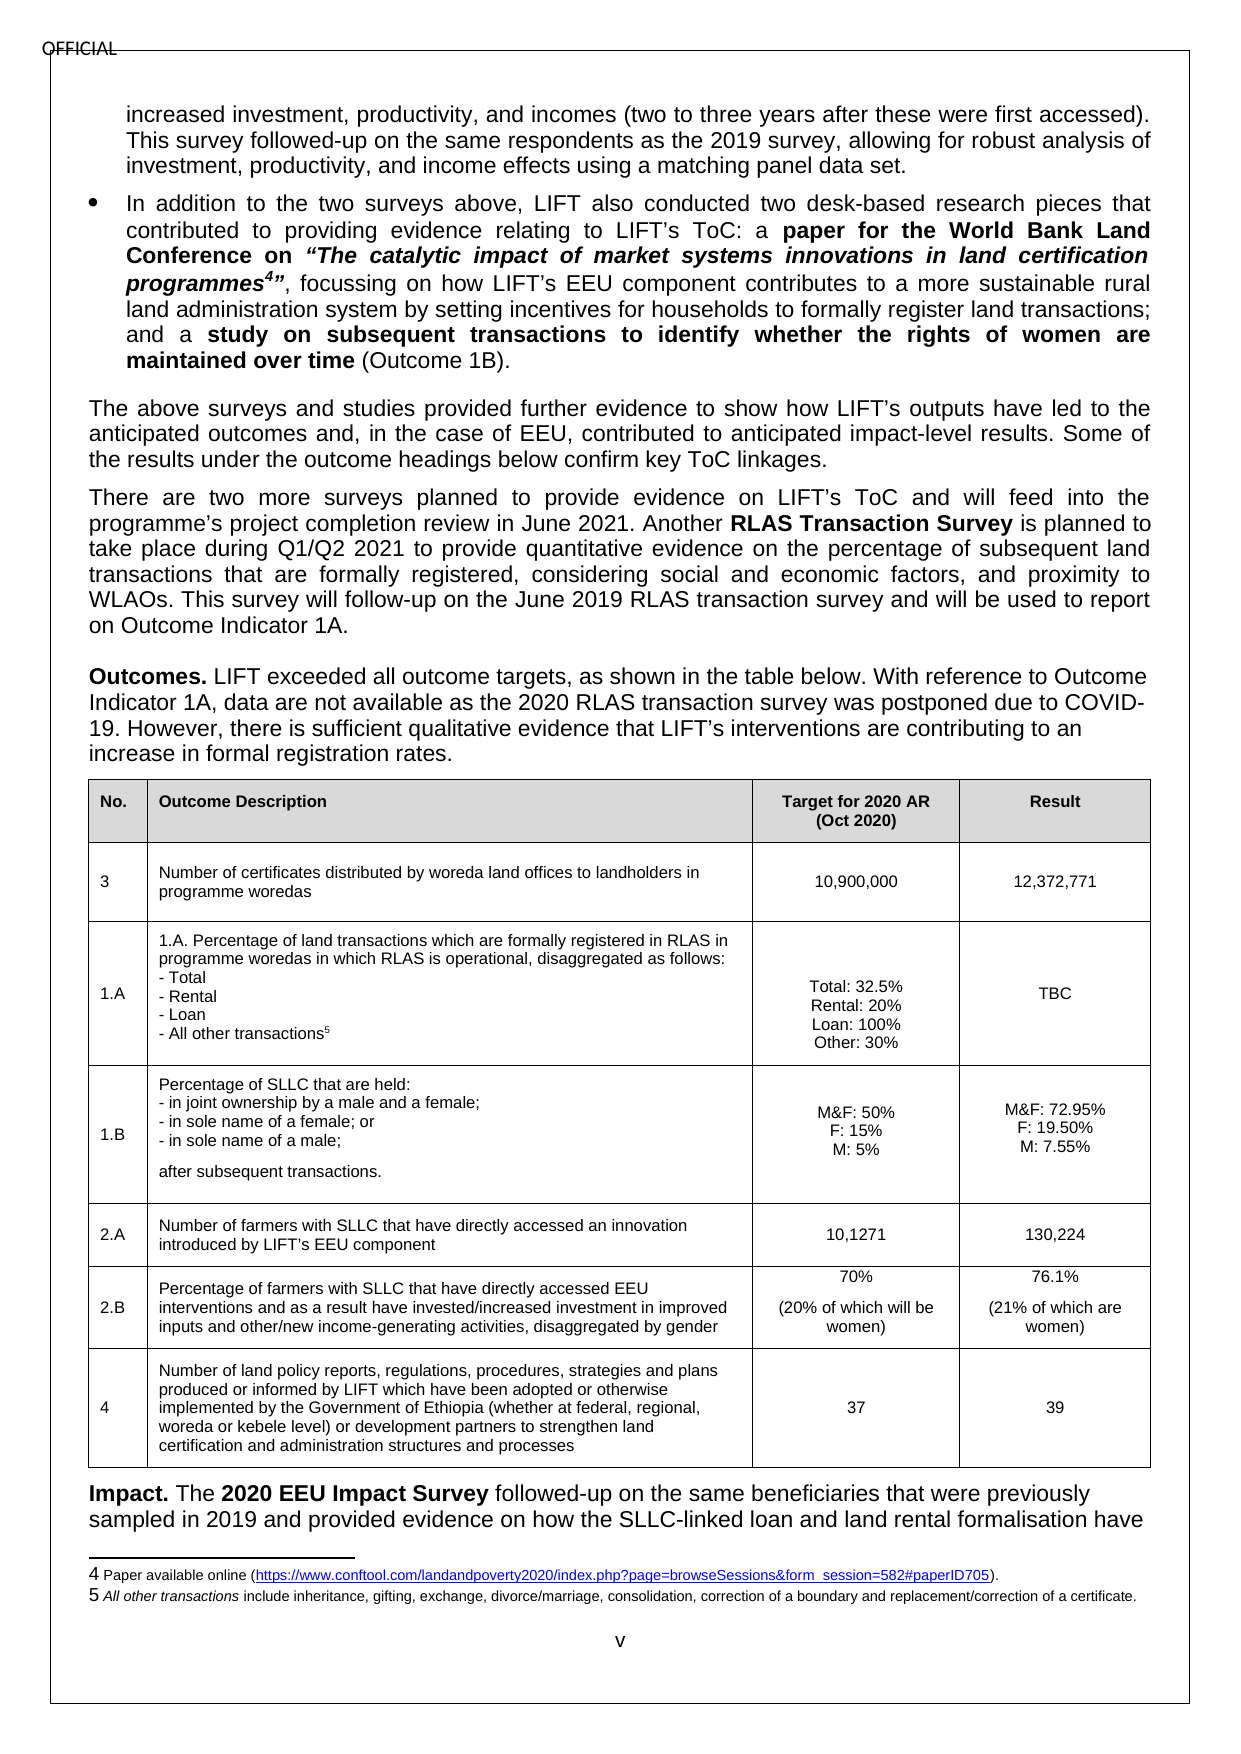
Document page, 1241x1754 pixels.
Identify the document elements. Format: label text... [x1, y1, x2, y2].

table_cell Percentage of SLLC that are held: - in joint ownership by a male and a female; - in sole name of a female; or - in sole name of a male; after subsequent transactions. [148, 1066, 752, 1203]
table_cell 2.A [89, 1204, 147, 1266]
table_cell TBC [960, 922, 1150, 1065]
table_cell Number of land policy reports, regulations, procedures, strategies and plans produced or informed by LIFT which have been adopted or otherwise implemented by the Government of Ethiopia (whether at federal, regional, woreda or kebele level) or development partners to strengthen land certification and administration structures and processes [148, 1349, 752, 1467]
table_cell Number of farmers with SLLC that have directly accessed an innovation introduced by LIFT’s EEU component [148, 1204, 752, 1266]
table_cell M&F: 72.95% F: 19.50% M: 7.55% [960, 1066, 1150, 1203]
table_cell 1.A [89, 922, 147, 1065]
list increased investment, productivity, and incomes (two to three years after these were first accessed). This survey followed-up on the same respondents as the 2019 survey, allowing for robust analysis of investment, productivity, and income effects using a matching panel data set. [89, 102, 1152, 179]
text There are two more surveys planned to provide evidence on LIFT’s ToC and will feed into the programme’s project completion review in June 2021. Another RLAS Transaction Survey is planned to take place during Q1/Q2 2021 to provide quantitative evidence on the percentage of subsequent land transactions that are formally registered, considering social and economic factors, and proximity to WLAOs. This survey will follow-up on the June 2019 RLAS transaction survey and will be used to report on Outcome Indicator 1A. [89, 484, 1152, 638]
table_cell M&F: 50% F: 15% M: 5% [753, 1066, 959, 1203]
table_cell 1.B [89, 1066, 147, 1203]
table_header Outcome Description [148, 780, 752, 842]
table_header Target for 2020 AR (Oct 2020) [753, 780, 959, 842]
text The above surveys and studies provided further evidence to show how LIFT’s outputs have led to the anticipated outcomes and, in the case of EEU, contributed to anticipated impact-level results. Some of the results under the outcome headings below confirm key ToC linkages. [89, 395, 1152, 472]
table_cell 76.1% (21% of which are women) [960, 1267, 1150, 1348]
table_cell Number of certificates distributed by woreda land offices to landholders in programme woredas [148, 843, 752, 921]
table_cell 130,224 [960, 1204, 1150, 1266]
table_header No. [89, 780, 147, 842]
table_cell 10,900,000 [753, 843, 959, 921]
table_cell Total: 32.5% Rental: 20% Loan: 100% Other: 30% [753, 922, 959, 1065]
table_cell 2.B [89, 1267, 147, 1348]
table_cell 10,1271 [753, 1204, 959, 1266]
table_cell 39 [960, 1349, 1150, 1467]
table_cell 70% (20% of which will be women) [753, 1267, 959, 1348]
table_cell 3 [89, 843, 147, 921]
table_cell 1.A. Percentage of land transactions which are formally registered in RLAS in programme woredas in which RLAS is operational, disaggregated as follows: - Total - Rental - Loan - All other transactions [148, 922, 752, 1065]
list In addition to the two surveys above, LIFT also conducted two desk-based research pieces that contributed to providing evidence relating to LIFT’s ToC: a paper for the World Bank Land Conference on “The catalytic impact of market systems innovations in land certification programmes”, focussing on how LIFT’s EEU component contributes to a more sustainable rural land administration system by setting incentives for households to formally register land transactions; and a study on subsequent transactions to identify whether the rights of women are maintained over time (Outcome 1B). [89, 191, 1152, 373]
text Impact. The 2020 EEU Impact Survey followed-up on the same beneficiaries that were previously sampled in 2019 and provided evidence on how the SLLC-linked loan and land rental formalisation have [89, 1481, 1152, 1532]
table_header Result [960, 780, 1150, 842]
table_cell 4 [89, 1349, 147, 1467]
table_cell Percentage of farmers with SLLC that have directly accessed EEU interventions and as a result have invested/increased investment in improved inputs and other/new income-generating activities, disaggregated by gender [148, 1267, 752, 1348]
table_cell 37 [753, 1349, 959, 1467]
text Outcomes. LIFT exceeded all outcome targets, as shown in the table below. With reference to Outcome Indicator 1A, data are not available as the 2020 RLAS transaction survey was postponed due to COVID-19. However, there is sufficient qualitative evidence that LIFT’s interventions are contributing to an increase in formal registration rates. [89, 664, 1152, 766]
list Paper available online (https://www.conftool.com/landandpoverty2020/index.php?page=browseSessions&form_session=582#paperID705). [89, 1564, 1152, 1585]
table_cell 12,372,771 [960, 843, 1150, 921]
